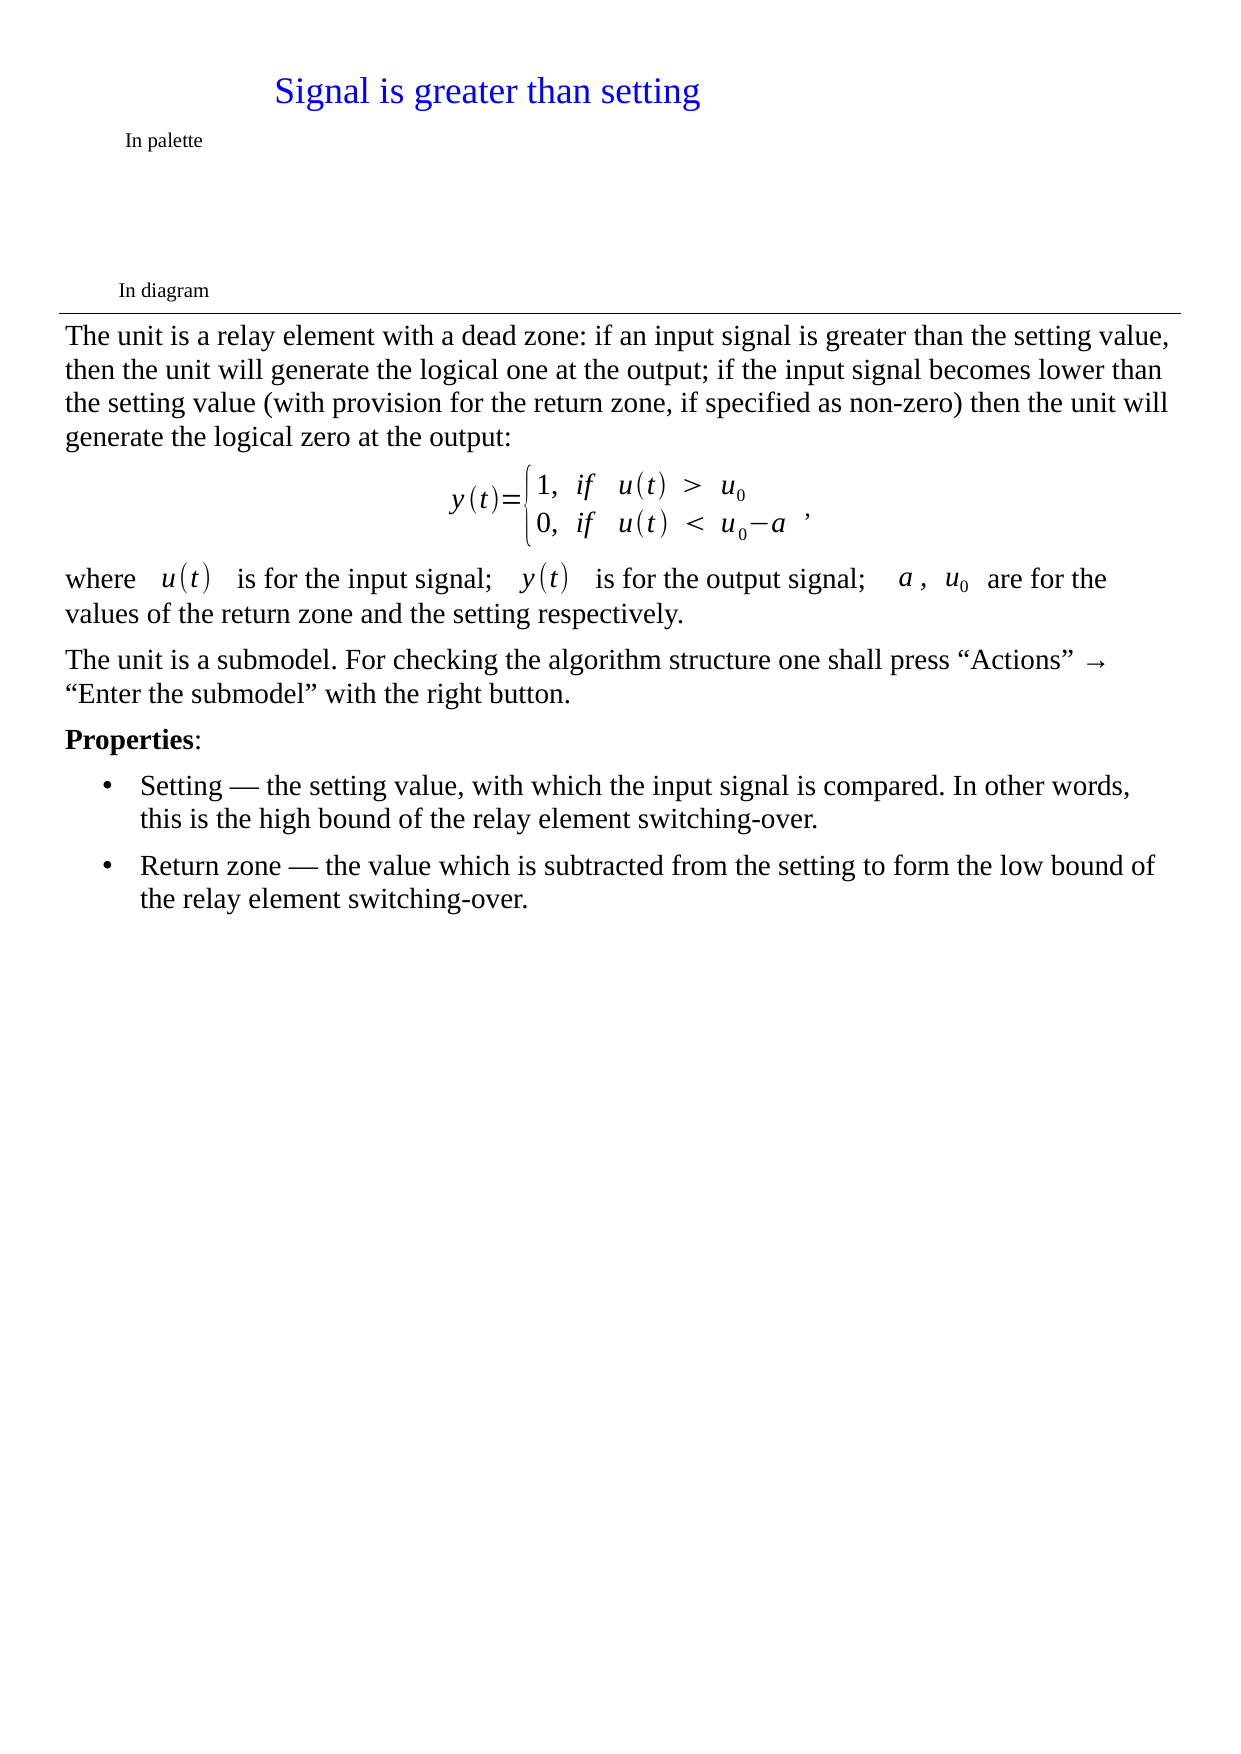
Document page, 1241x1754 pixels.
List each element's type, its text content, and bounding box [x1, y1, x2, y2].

table_cell [269, 122, 1181, 162]
table_cell [59, 162, 268, 272]
table_cell In palette [59, 122, 268, 162]
table_header [59, 59, 268, 122]
table_cell The unit is a relay element with a dead zone: if an input signal is greater than the setting value, then the unit will generate the logical one at the output; if the input signal becomes lower than the setting value (with provision for the return zone, if specified as non-zero) then the unit will generate the logical zero at the output: , where is for the input signal; is for the output signal; are for the values of the return zone and the setting respectively. The unit is a submodel. For checking the algorithm structure one shall press “Actions” → “Enter the submodel” with the right button. Properties: Setting — the setting value, with which the input signal is compared. In other words, this is the high bound of the relay element switching-over. Return zone — the value which is subtracted from the setting to form the low bound of the relay element switching-over. [59, 314, 1181, 933]
table_cell [269, 272, 1181, 312]
table_cell In diagram [59, 272, 268, 312]
table_header Signal is greater than setting [269, 59, 1181, 122]
table_cell [269, 162, 1181, 272]
